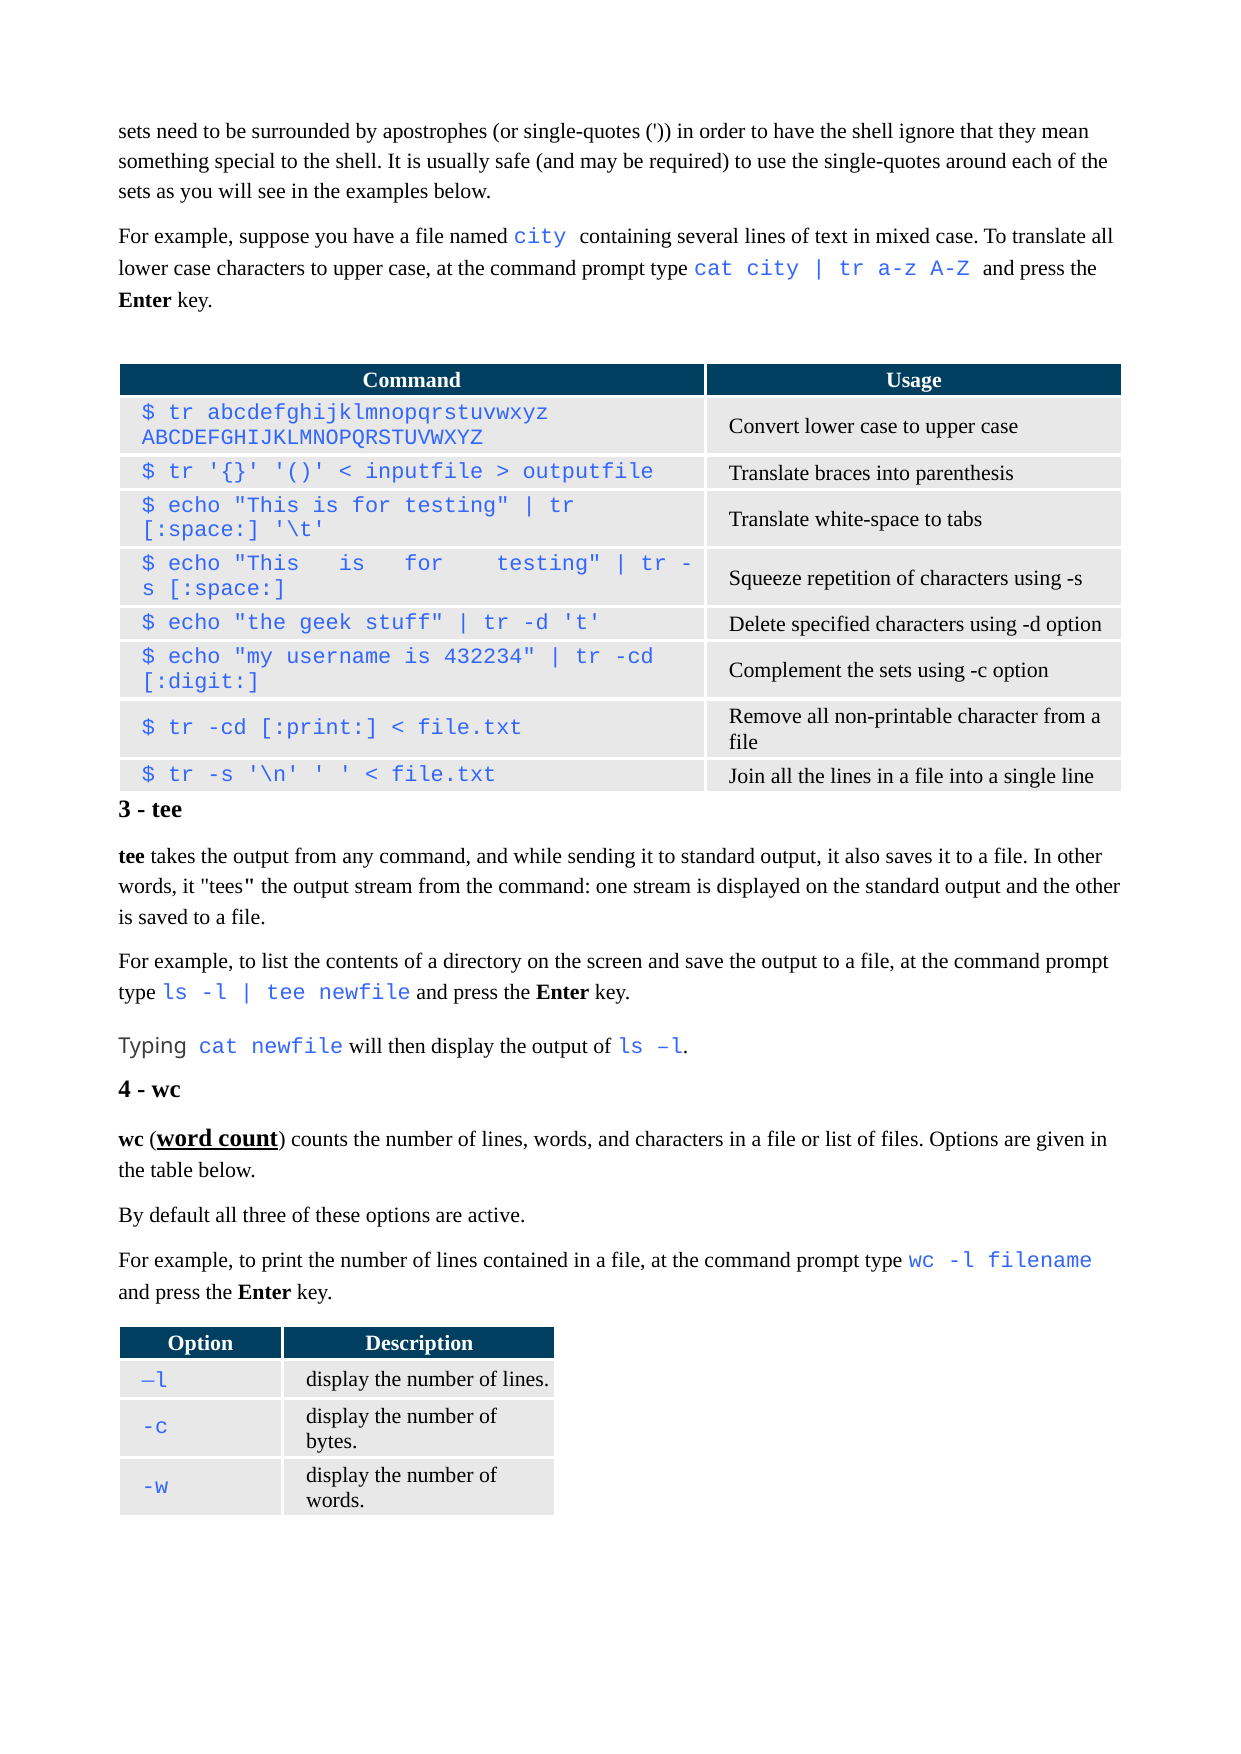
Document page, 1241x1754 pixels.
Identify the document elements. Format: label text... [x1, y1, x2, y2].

text For example, to print the number of lines contained in a file, at the command prompt type wc -l filename and press the Enter key. [118, 1247, 1122, 1304]
table_cell Translate white-space to tabs [707, 491, 1121, 546]
text wc (word count) counts the number of lines, words, and characters in a file or list of files. Options are given in the table below. [118, 1123, 1122, 1182]
table_header Usage [707, 364, 1121, 395]
table_header Command [120, 364, 704, 395]
text Typing cat newfile will then display the output of ls –l. [118, 1026, 1122, 1060]
table_cell $ tr abcdefghijklmnopqrstuvwxyz ABCDEFGHIJKLMNOPQRSTUVWXYZ [120, 398, 704, 453]
table_cell Translate braces into parenthesis [707, 457, 1121, 488]
table_cell display the number of bytes. [284, 1400, 554, 1456]
table_cell Delete specified characters using -d option [707, 608, 1121, 639]
text By default all three of these options are active. [118, 1202, 1122, 1227]
table_cell $ echo "This is for testing" | tr -s [:space:] [120, 549, 704, 605]
table_cell Squeeze repetition of characters using -s [707, 549, 1121, 605]
table_cell Convert lower case to upper case [707, 398, 1121, 453]
table_cell $ echo "my username is 432234" | tr -cd [:digit:] [120, 642, 704, 697]
text tee takes the output from any command, and while sending it to standard output, it also saves it to a file. In other words, it "tees" the output stream from the command: one stream is displayed on the standard output and the other is saved to a file. [118, 843, 1122, 929]
table_header Description [284, 1327, 554, 1358]
table_cell -c [120, 1400, 281, 1456]
table_cell $ tr -s '\n' ' ' < file.txt [120, 760, 704, 791]
text 3 - tee [118, 794, 1122, 823]
table_cell $ tr '{}' '()' < inputfile > outputfile [120, 457, 704, 488]
table_cell display the number of lines. [284, 1361, 554, 1397]
table_cell display the number of words. [284, 1459, 554, 1515]
text 4 - wc [118, 1074, 1122, 1103]
table_cell $ tr -cd [:print:] < file.txt [120, 701, 704, 757]
text For example, to list the contents of a directory on the screen and save the output to a file, at the command prompt type ls -l | tee newfile and press the Enter key. [118, 948, 1122, 1006]
table_cell -w [120, 1459, 281, 1515]
table_cell Join all the lines in a file into a single line [707, 760, 1121, 791]
table_cell $ echo "the geek stuff" | tr -d 't' [120, 608, 704, 639]
table_header Option [120, 1327, 281, 1358]
text For example, suppose you have a file named city containing several lines of text in mixed case. To translate all lower case characters to upper case, at the command prompt type cat city | tr a-z A-Z and press the Enter key. [118, 223, 1122, 312]
table_cell –l [120, 1361, 281, 1397]
table_cell Remove all non-printable character from a file [707, 701, 1121, 757]
text sets need to be surrounded by apostrophes (or single-quotes (')) in order to have the shell ignore that they mean something special to the shell. It is usually safe (and may be required) to use the single-quotes around each of the sets as you will see in the examples below. [118, 118, 1122, 204]
table_cell $ echo "This is for testing" | tr [:space:] '\t' [120, 491, 704, 546]
table_cell Complement the sets using -c option [707, 642, 1121, 697]
